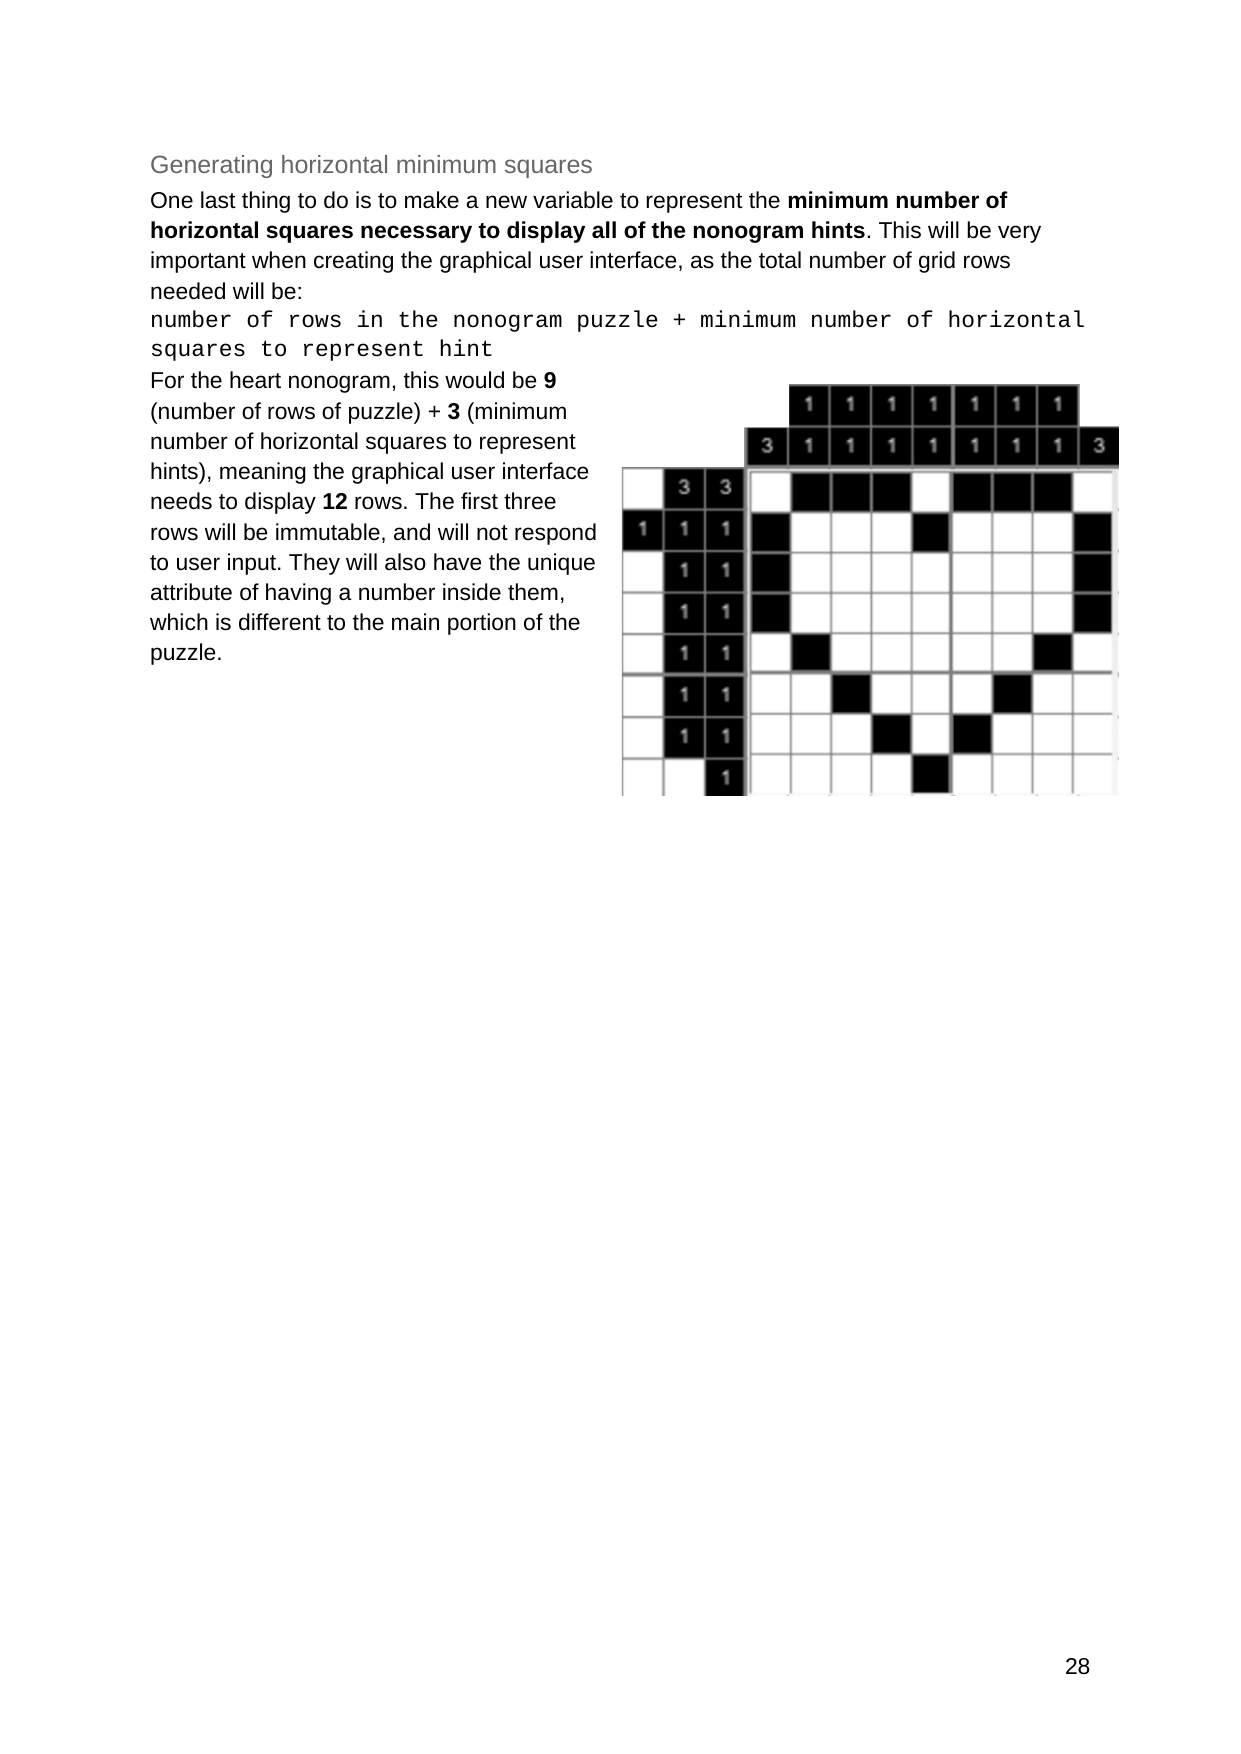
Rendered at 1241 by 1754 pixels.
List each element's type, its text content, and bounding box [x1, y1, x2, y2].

picture [621, 384, 1119, 796]
subtitle Generating horizontal minimum squares [150, 150, 1090, 179]
text number of rows in the nonogram puzzle + minimum number of horizontal squares to represent hint [150, 308, 1090, 364]
text For the heart nonogram, this would be 9 (number of rows of puzzle) + 3 (minimum number of horizontal squares to represent hints), meaning the graphical user interface needs to display 12 rows. The first three rows will be immutable, and will not respond to user input. They will also have the unique attribute of having a number inside them, which is different to the main portion of the puzzle. [150, 367, 1090, 666]
text One last thing to do is to make a new variable to represent the minimum number of horizontal squares necessary to display all of the nonogram hints. This will be very important when creating the graphical user interface, as the total number of grid rows needed will be: [150, 187, 1090, 304]
